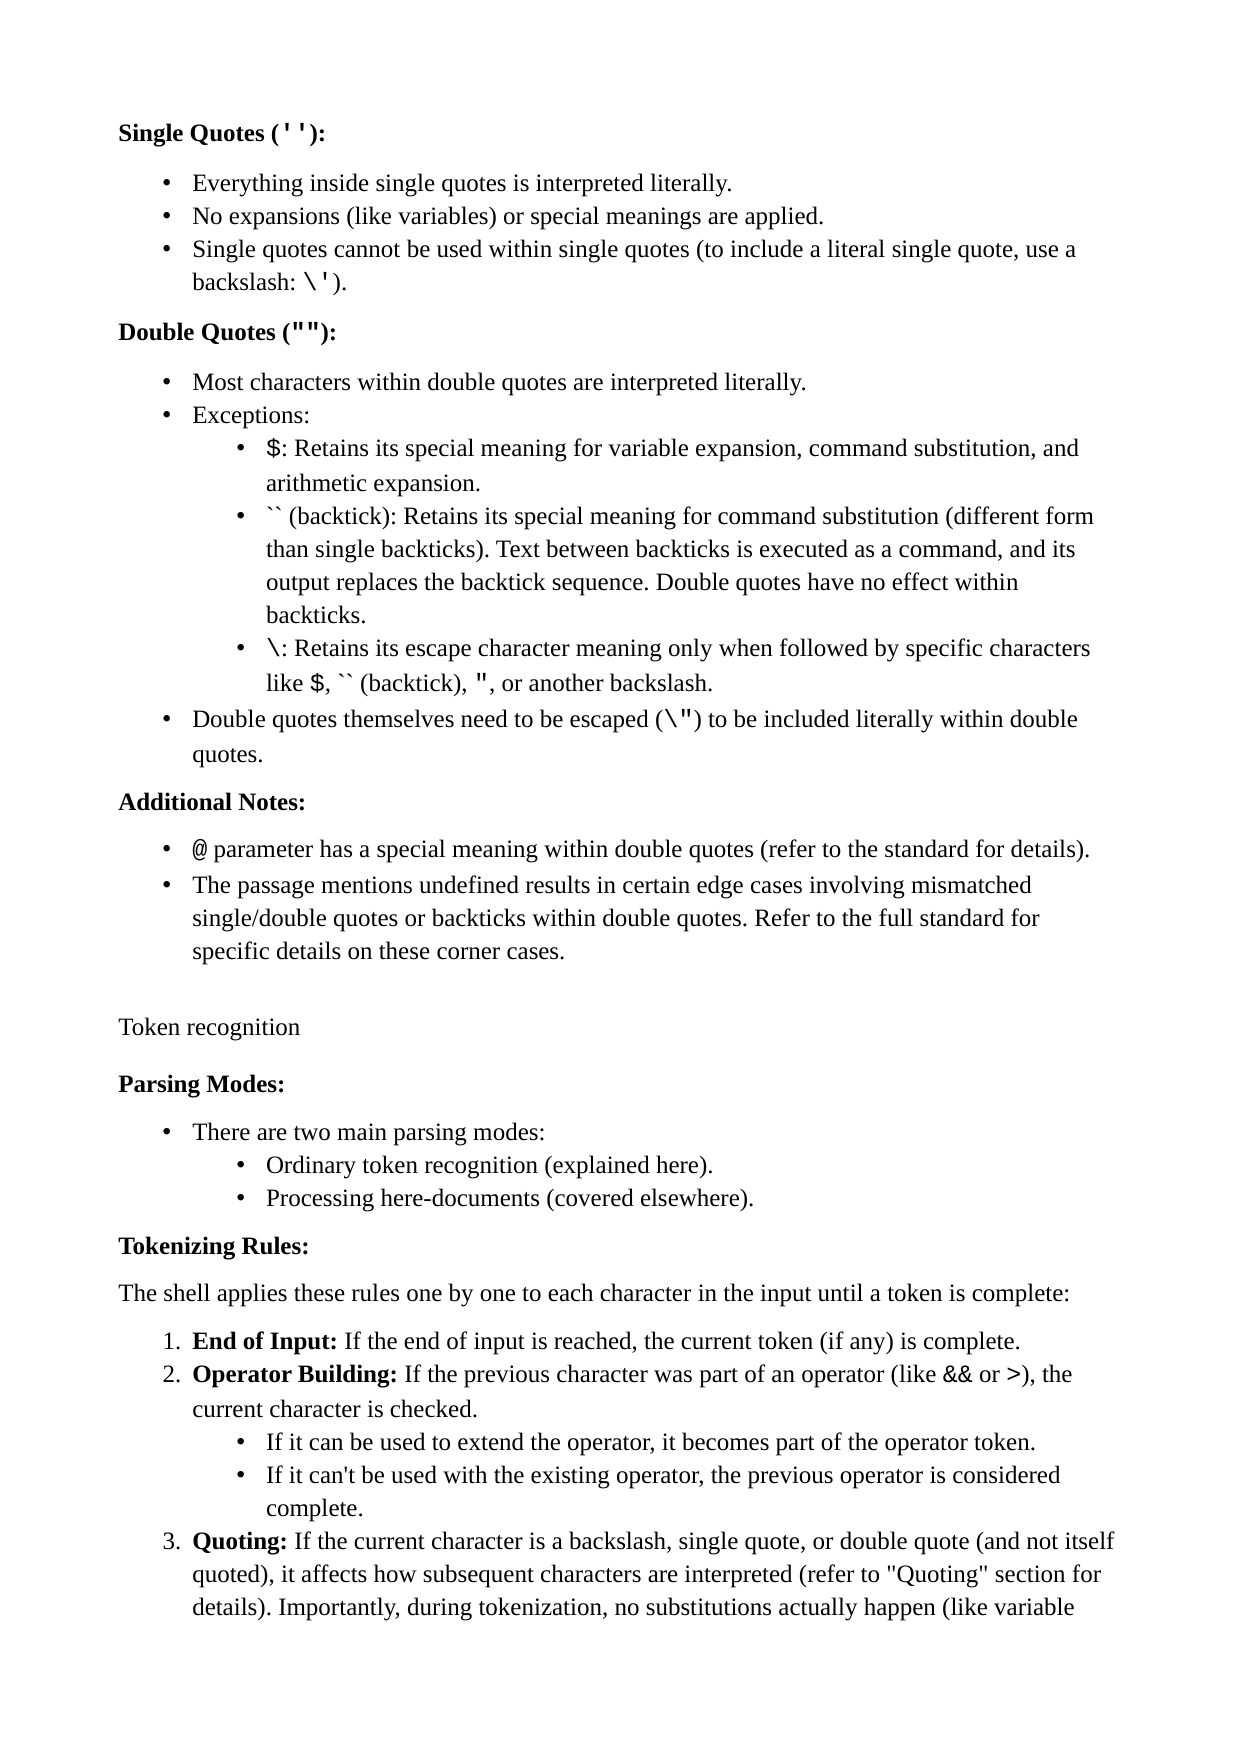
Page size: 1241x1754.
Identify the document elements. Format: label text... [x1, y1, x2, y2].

list \: Retains its escape character meaning only when followed by specific characters like $, `` (backtick), ", or another backslash. [236, 633, 1122, 699]
list Quoting: If the current character is a backslash, single quote, or double quote (and not itself quoted), it affects how subsequent characters are interpreted (refer to "Quoting" section for details). Importantly, during tokenization, no substitutions actually happen (like variable [162, 1526, 1122, 1621]
list If it can't be used with the existing operator, the previous operator is considered complete. [236, 1460, 1122, 1522]
list Ordinary token recognition (explained here). [236, 1150, 1122, 1179]
list The passage mentions undefined results in certain edge cases involving mismatched single/double quotes or backticks within double quotes. Refer to the full standard for specific details on these corner cases. [162, 870, 1122, 964]
text Parsing Modes: [118, 1069, 1122, 1098]
text Additional Notes: [118, 787, 1122, 815]
list There are two main parsing modes: [162, 1117, 1122, 1146]
list End of Input: If the end of input is reached, the current token (if any) is complete. [162, 1326, 1122, 1355]
text Tokenizing Rules: [118, 1231, 1122, 1259]
list If it can be used to extend the operator, it becomes part of the operator token. [236, 1427, 1122, 1456]
list Everything inside single quotes is interpreted literally. [162, 168, 1122, 197]
list Operator Building: If the previous character was part of an operator (like && or >), the current character is checked. [162, 1359, 1122, 1423]
text Double Quotes (""): [118, 317, 1122, 348]
list Single quotes cannot be used within single quotes (to include a literal single quote, use a backslash: \'). [162, 234, 1122, 298]
text Single Quotes (''): [118, 118, 1122, 149]
list $: Retains its special meaning for variable expansion, command substitution, and arithmetic expansion. [236, 433, 1122, 497]
list Double quotes themselves need to be escaped (\") to be included literally within double quotes. [162, 704, 1122, 768]
list No expansions (like variables) or special meanings are applied. [162, 201, 1122, 230]
text The shell applies these rules one by one to each character in the input until a token is complete: [118, 1278, 1122, 1307]
list @ parameter has a special meaning within double quotes (refer to the standard for details). [162, 834, 1122, 865]
list Exceptions: [162, 400, 1122, 429]
list Processing here-documents (covered elsewhere). [236, 1183, 1122, 1212]
text Token recognition [118, 1012, 1122, 1041]
list Most characters within double quotes are interpreted literally. [162, 367, 1122, 396]
list `` (backtick): Retains its special meaning for command substitution (different form than single backticks). Text between backticks is executed as a command, and its output replaces the backtick sequence. Double quotes have no effect within backticks. [236, 501, 1122, 629]
